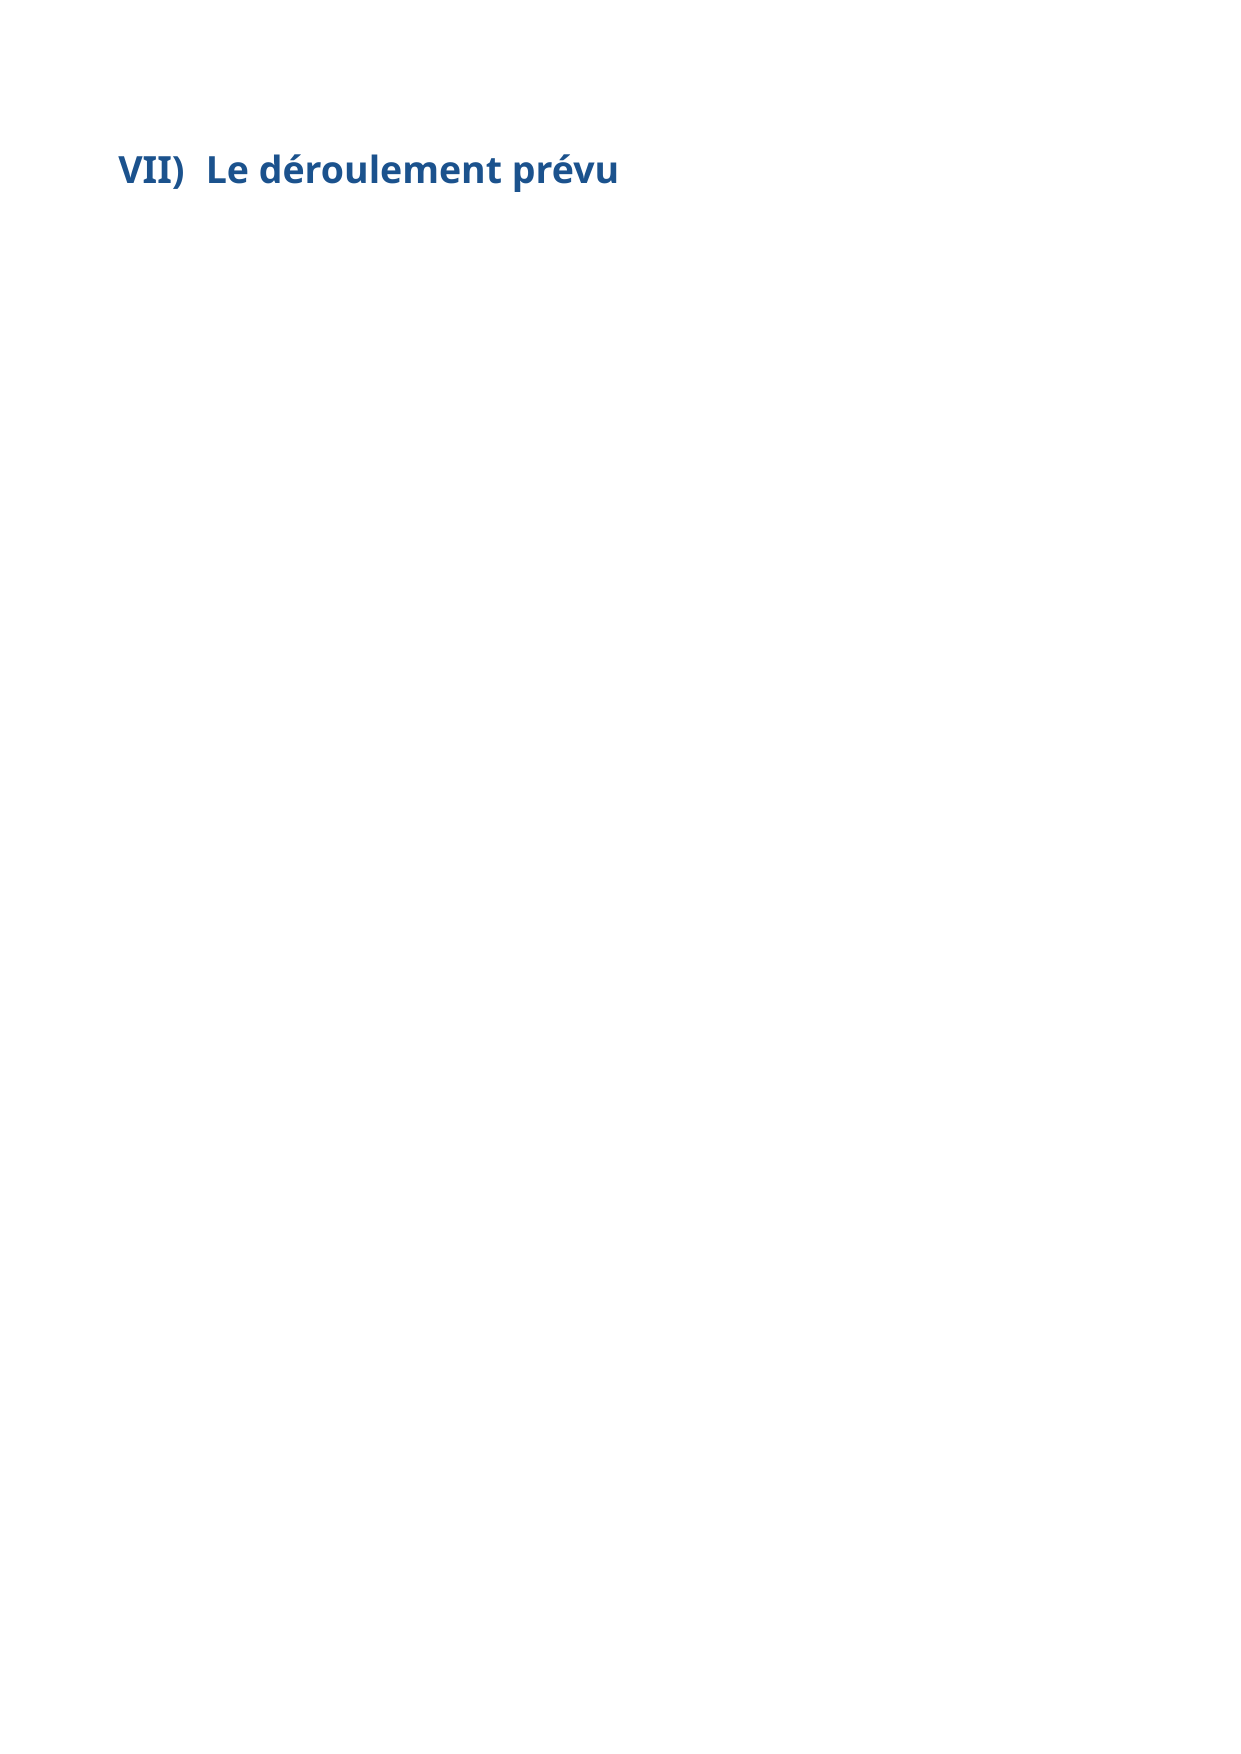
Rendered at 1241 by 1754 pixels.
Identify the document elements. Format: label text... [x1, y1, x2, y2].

subtitle Le déroulement prévu [118, 143, 1122, 194]
